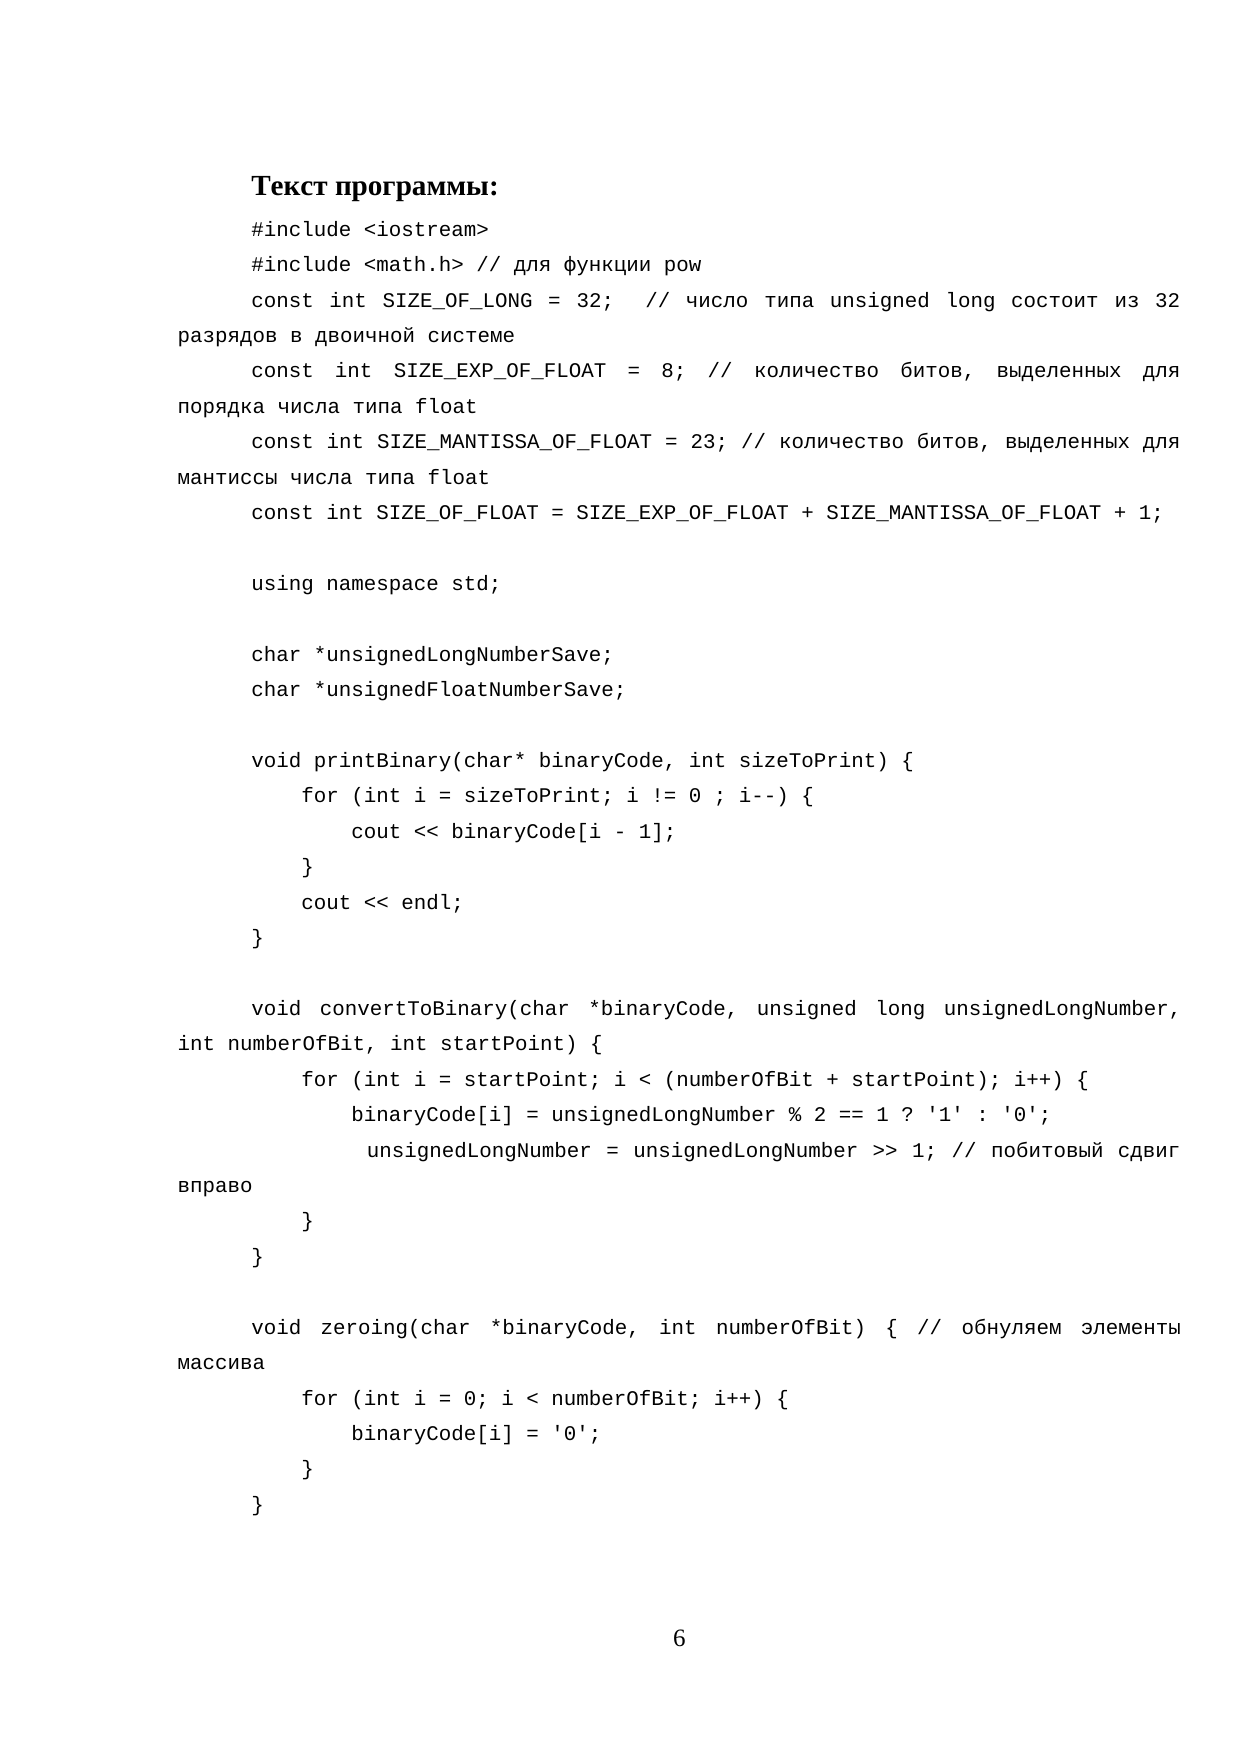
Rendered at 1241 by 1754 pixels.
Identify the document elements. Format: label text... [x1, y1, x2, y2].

text using namespace std; [177, 573, 1181, 597]
text const int SIZE_OF_FLOAT = SIZE_EXP_OF_FLOAT + SIZE_MANTISSA_OF_FLOAT + 1; [177, 502, 1181, 526]
text char *unsignedFloatNumberSave; [177, 679, 1181, 703]
text const int SIZE_MANTISSA_OF_FLOAT = 23; // количество битов, выделенныx для мантиссы числа типа float [177, 431, 1181, 490]
text } [177, 1210, 1181, 1234]
text void zeroing(char *binaryCode, int numberOfBit) { // обнуляем элементы массива [177, 1317, 1181, 1376]
text } [177, 1494, 1181, 1517]
text #include <iostream> [177, 219, 1181, 242]
text const int SIZE_OF_LONG = 32; // число типа unsigned long состоит из 32 разрядов в двоичной системе [177, 289, 1181, 349]
text } [177, 1458, 1181, 1482]
text binaryCode[i] = '0'; [177, 1423, 1181, 1447]
text } [177, 927, 1181, 951]
text } [177, 1246, 1181, 1269]
text for (int i = startPoint; i < (numberOfBit + startPoint); i++) { [177, 1069, 1181, 1092]
text cout << endl; [177, 892, 1181, 915]
text unsignedLongNumber = unsignedLongNumber >> 1; // побитовый сдвиг вправо [177, 1139, 1181, 1199]
text #include <math.h> // для функции pow [177, 254, 1181, 278]
text } [177, 856, 1181, 880]
text char *unsignedLongNumberSave; [177, 644, 1181, 667]
text void convertToBinary(char *binaryCode, unsigned long unsignedLongNumber, int numberOfBit, int startPoint) { [177, 998, 1181, 1057]
text cout << binaryCode[i - 1]; [177, 821, 1181, 844]
text binaryCode[i] = unsignedLongNumber % 2 == 1 ? '1' : '0'; [177, 1104, 1181, 1128]
text for (int i = sizeToPrint; i != 0 ; i--) { [177, 785, 1181, 809]
text Текст программы: [177, 168, 1181, 202]
text void printBinary(char* binaryCode, int sizeToPrint) { [177, 750, 1181, 774]
text const int SIZE_EXP_OF_FLOAT = 8; // количество битов, выделенныx для порядка числа типа float [177, 360, 1181, 419]
text for (int i = 0; i < numberOfBit; i++) { [177, 1387, 1181, 1411]
